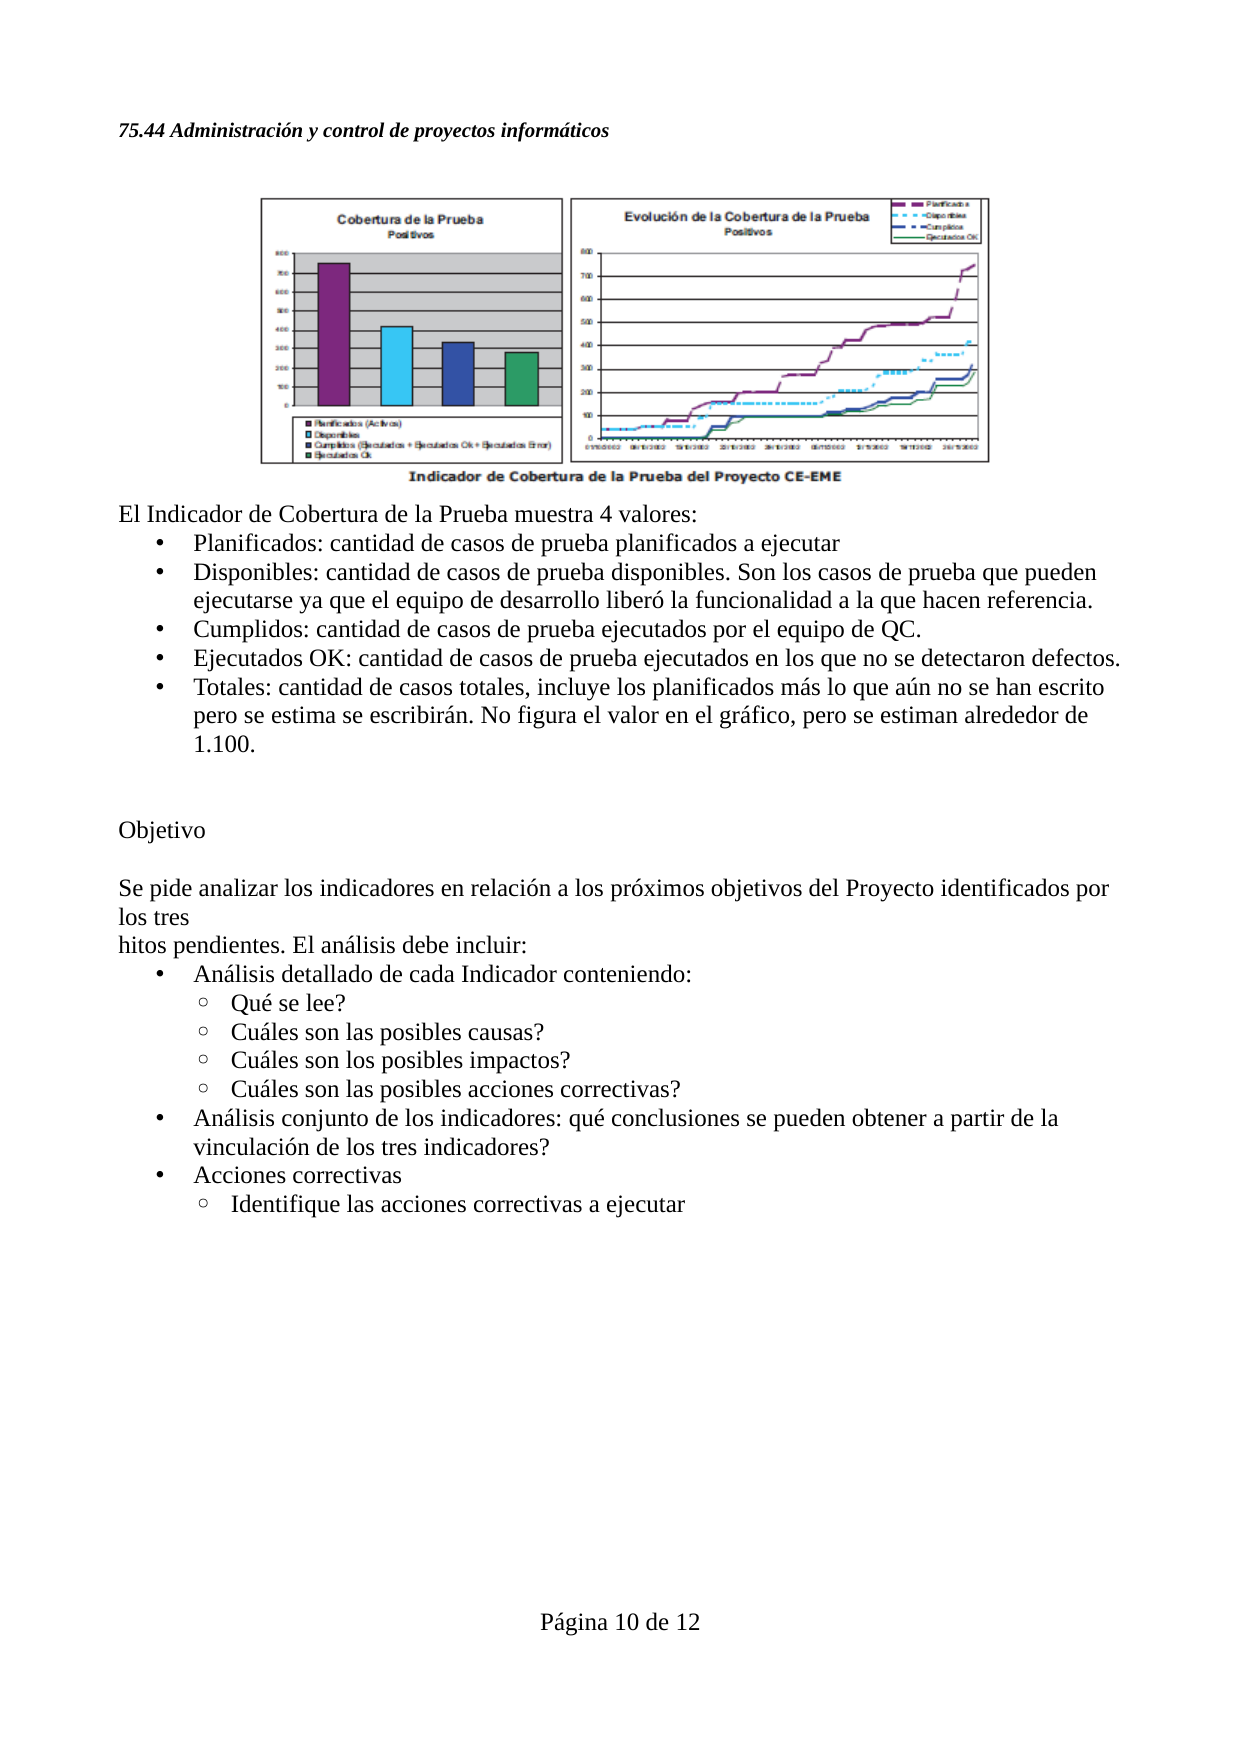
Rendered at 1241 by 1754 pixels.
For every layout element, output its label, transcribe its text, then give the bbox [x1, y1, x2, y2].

list Acciones correctivas [156, 1160, 1122, 1189]
list Planificados: cantidad de casos de prueba planificados a ejecutar [156, 528, 1122, 557]
text Objetivo [118, 815, 1122, 844]
list Qué se lee? [193, 988, 1122, 1017]
list Cuáles son las posibles acciones correctivas? [193, 1074, 1122, 1103]
list Totales: cantidad de casos totales, incluye los planificados más lo que aún no se han escrito pero se estima se escribirán. No figura el valor en el gráfico, pero se estiman alrededor de 1.100. [156, 672, 1122, 758]
text hitos pendientes. El análisis debe incluir: [118, 930, 1122, 959]
text Se pide analizar los indicadores en relación a los próximos objetivos del Proyecto identificados por los tres [118, 873, 1122, 930]
list Cuáles son los posibles impactos? [193, 1045, 1122, 1074]
picture [228, 171, 1012, 500]
list Identifique las acciones correctivas a ejecutar [193, 1189, 1122, 1218]
list Análisis conjunto de los indicadores: qué conclusiones se pueden obtener a partir de la vinculación de los tres indicadores? [156, 1103, 1122, 1160]
list Análisis detallado de cada Indicador conteniendo: [156, 959, 1122, 988]
list Ejecutados OK: cantidad de casos de prueba ejecutados en los que no se detectaron defectos. [156, 643, 1122, 672]
text El Indicador de Cobertura de la Prueba muestra 4 valores: [118, 172, 1122, 528]
list Cuáles son las posibles causas? [193, 1017, 1122, 1045]
list Disponibles: cantidad de casos de prueba disponibles. Son los casos de prueba que pueden ejecutarse ya que el equipo de desarrollo liberó la funcionalidad a la que hacen referencia. [156, 557, 1122, 614]
list Cumplidos: cantidad de casos de prueba ejecutados por el equipo de QC. [156, 614, 1122, 643]
